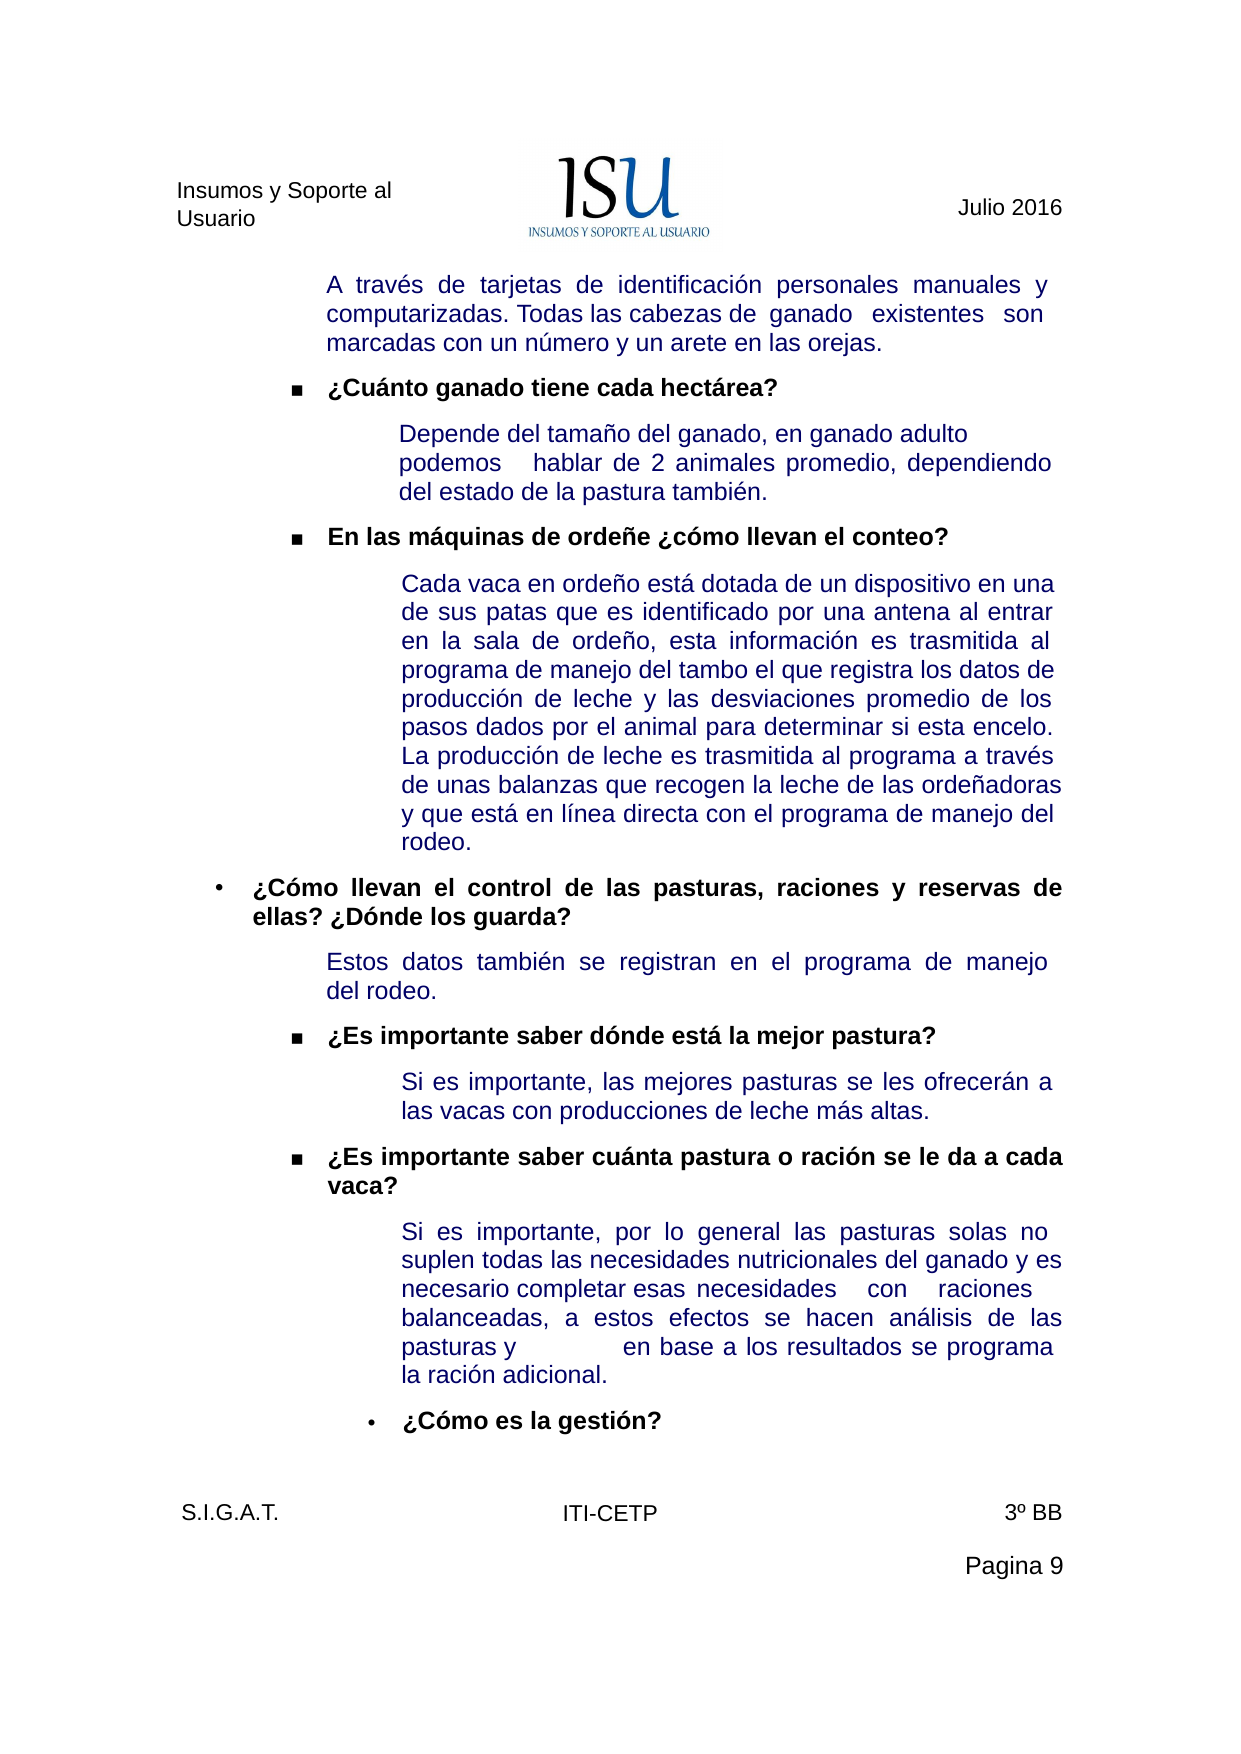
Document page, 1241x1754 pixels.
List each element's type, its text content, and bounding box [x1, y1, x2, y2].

text Si es importante, por lo general las pasturas solas no suplen todas las necesidades nutricionales del ganado y es necesario completar esas necesidades con raciones balanceadas, a estos efectos se hacen análisis de las pasturas y en base a los resultados se programa la ración adicional. [290, 1217, 1063, 1389]
list ¿Cuánto ganado tiene cada hectárea? [290, 373, 1063, 403]
text Si es importante, las mejores pasturas se les ofrecerán a las vacas con producciones de leche más altas. [290, 1067, 1063, 1125]
list ¿Cómo llevan el control de las pasturas, raciones y reservas de ellas? ¿Dónde los guarda? [215, 873, 1063, 930]
list ¿Es importante saber dónde está la mejor pastura? [290, 1021, 1063, 1051]
picture [517, 138, 723, 252]
text Depende del tamaño del ganado, en ganado adulto podemos hablar de 2 animales promedio, dependiendo del estado de la pastura también. [177, 419, 1063, 506]
text A través de tarjetas de identificación personales manuales y computarizadas. Todas las cabezas de ganado existentes son marcadas con un número y un arete en las orejas. [215, 270, 1063, 356]
list ¿Es importante saber cuánta pastura o ración se le da a cada vaca? [290, 1142, 1063, 1200]
list En las máquinas de ordeñe ¿cómo llevan el conteo? [290, 522, 1063, 552]
list ¿Cómo es la gestión? [365, 1406, 1063, 1435]
text Estos datos también se registran en el programa de manejo del rodeo. [215, 947, 1063, 1004]
text Cada vaca en ordeño está dotada de un dispositivo en una de sus patas que es identificado por una antena al entrar en la sala de ordeño, esta información es trasmitida al programa de manejo del tambo el que registra los datos de producción de leche y las desviaciones promedio de los pasos dados por el animal para determinar si esta encelo. La producción de leche es trasmitida al programa a través de unas balanzas que recogen la leche de las ordeñadoras y que está en línea directa con el programa de manejo del rodeo. [290, 568, 1063, 856]
